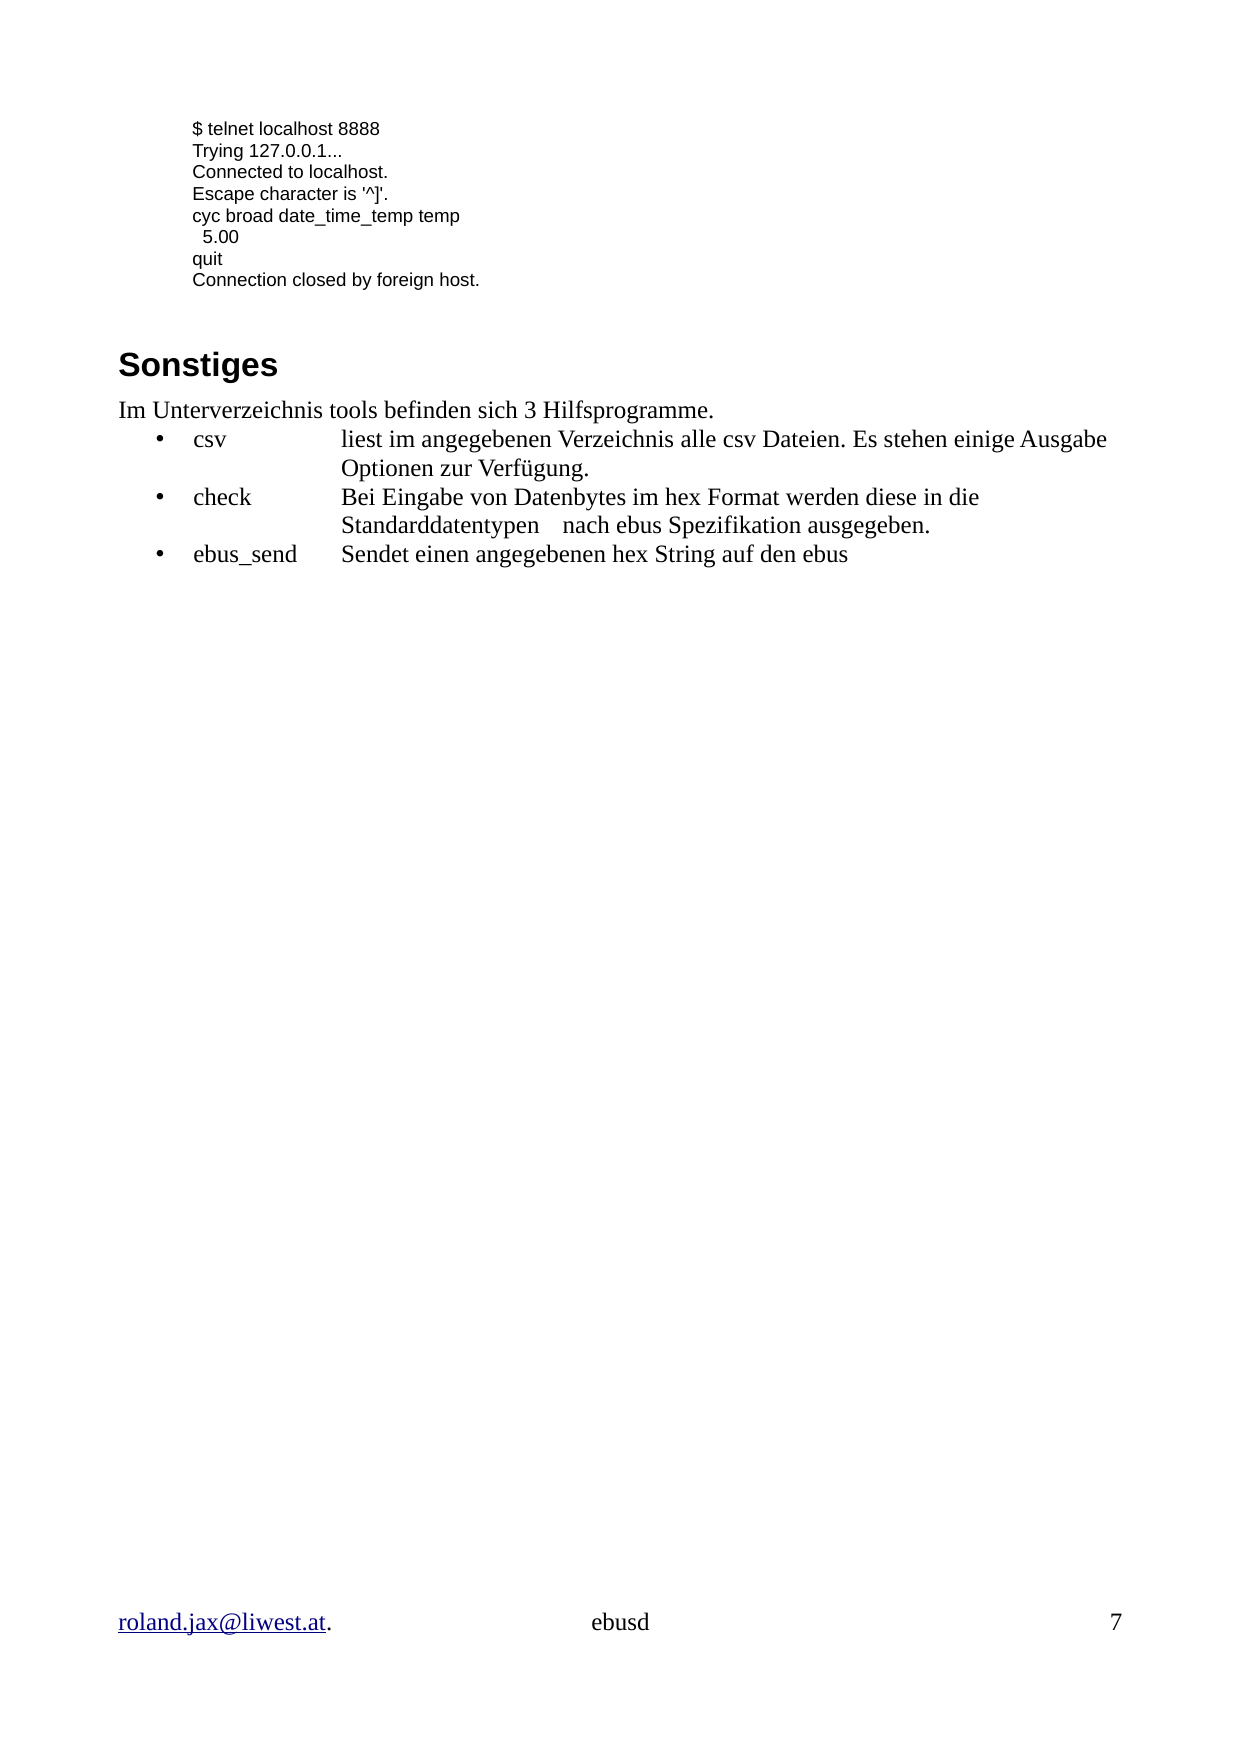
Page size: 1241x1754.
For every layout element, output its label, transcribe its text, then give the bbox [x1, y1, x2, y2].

text Connected to localhost. [192, 161, 1122, 183]
text $ telnet localhost 8888 [192, 118, 1122, 140]
list ebus_send Sendet einen angegebenen hex String auf den ebus [156, 539, 1122, 568]
list check Bei Eingabe von Datenbytes im hex Format werden diese in die Standarddatentypen nach ebus Spezifikation ausgegeben. [156, 482, 1122, 539]
text Im Unterverzeichnis tools befinden sich 3 Hilfsprogramme. [118, 396, 1122, 424]
text Connection closed by foreign host. [192, 269, 1122, 291]
text Escape character is '^]'. [192, 183, 1122, 204]
list csv liest im angegebenen Verzeichnis alle csv Dateien. Es stehen einige Ausgabe Optionen zur Verfügung. [156, 424, 1122, 482]
text Trying 127.0.0.1... [192, 140, 1122, 161]
subtitle Sonstiges [118, 344, 1122, 383]
text cyc broad date_time_temp temp [192, 204, 1122, 226]
text 5.00 [192, 226, 1122, 247]
text quit [192, 247, 1122, 269]
